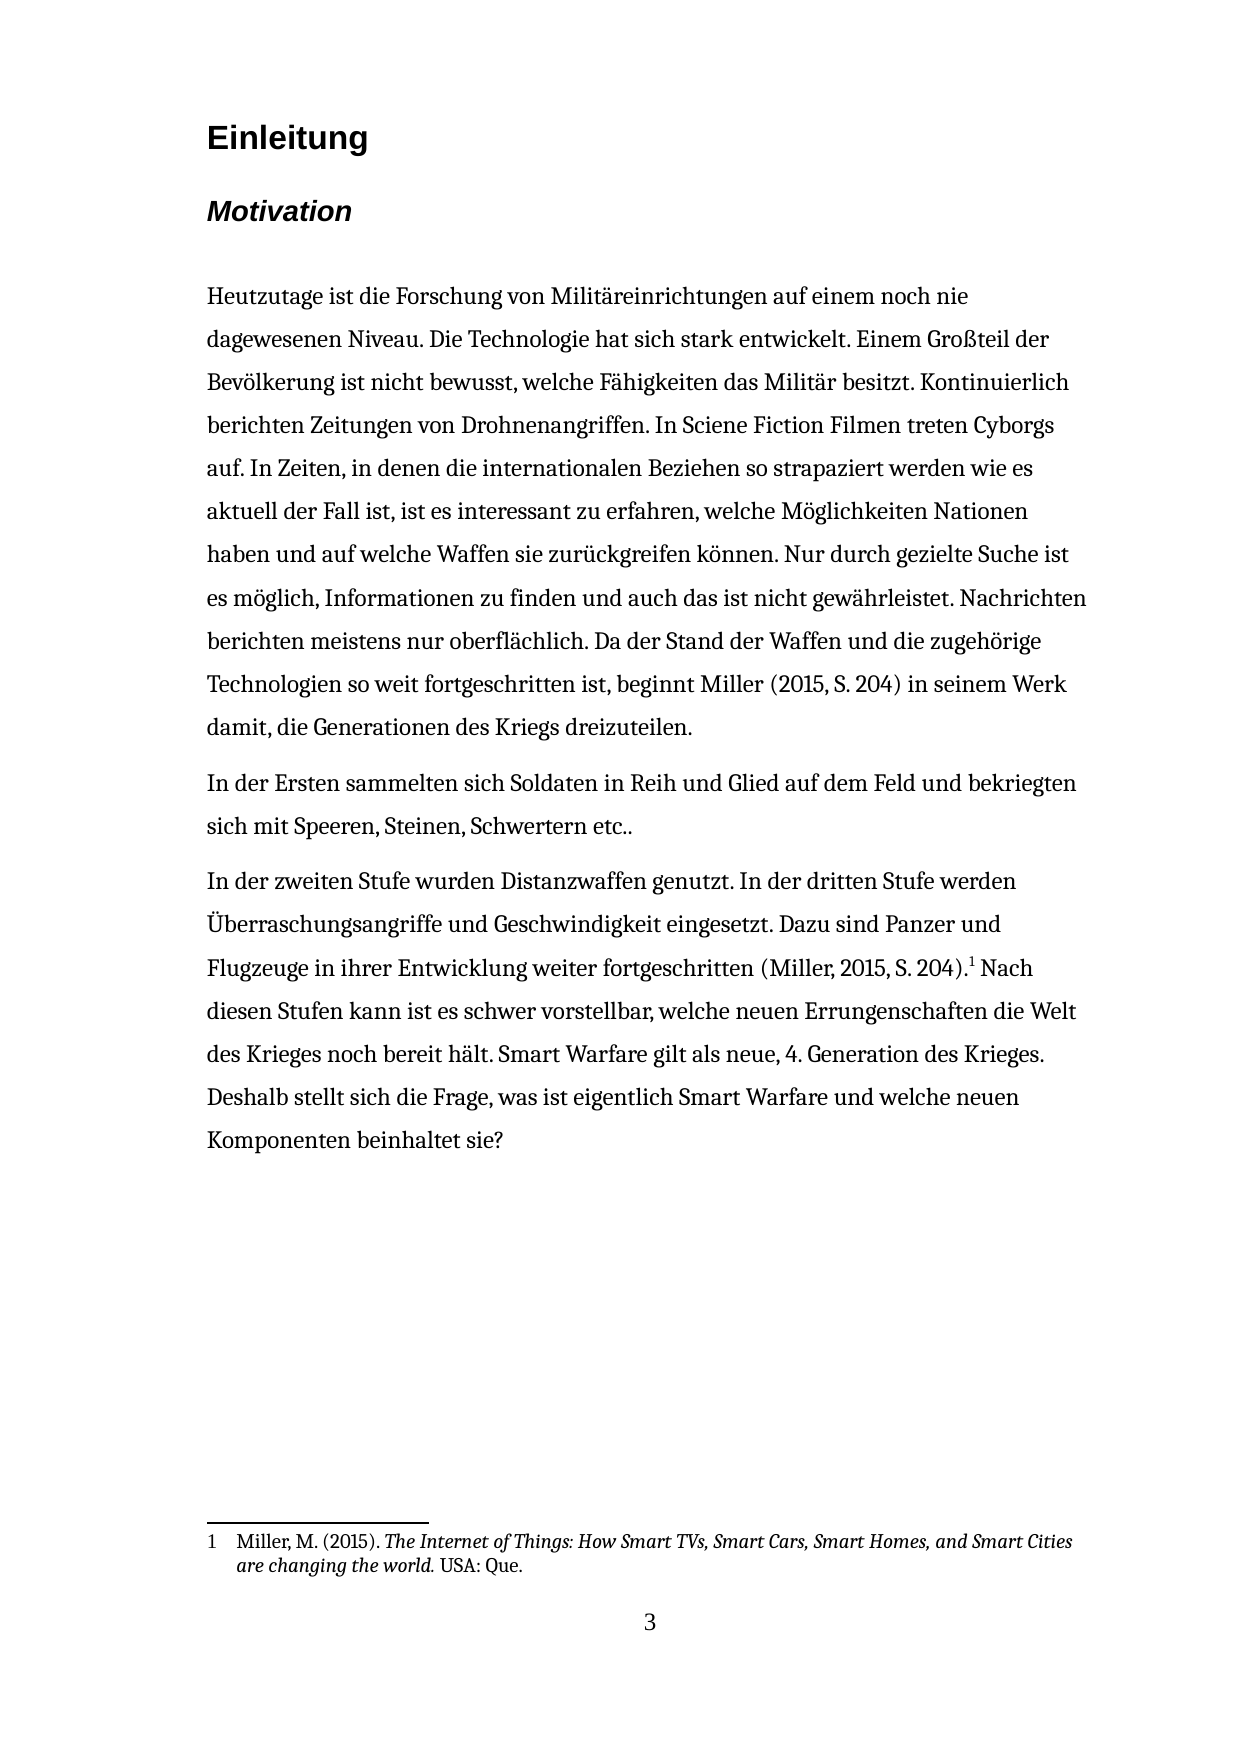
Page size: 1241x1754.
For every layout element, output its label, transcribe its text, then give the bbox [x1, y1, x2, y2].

text Heutzutage ist die Forschung von Militäreinrichtungen auf einem noch nie dagewesenen Niveau. Die Technologie hat sich stark entwickelt. Einem Großteil der Bevölkerung ist nicht bewusst, welche Fähigkeiten das Militär besitzt. Kontinuierlich berichten Zeitungen von Drohnenangriffen. In Sciene Fiction Filmen treten Cyborgs auf. In Zeiten, in denen die internationalen Beziehen so strapaziert werden wie es aktuell der Fall ist, ist es interessant zu erfahren, welche Möglichkeiten Nationen haben und auf welche Waffen sie zurückgreifen können. Nur durch gezielte Suche ist es möglich, Informationen zu finden und auch das ist nicht gewährleistet. Nachrichten berichten meistens nur oberflächlich. Da der Stand der Waffen und die zugehörige Technologien so weit fortgeschritten ist, beginnt Miller (2015, S. 204) in seinem Werk damit, die Generationen des Kriegs dreizuteilen. [207, 282, 1093, 742]
subtitle Einleitung [207, 118, 1093, 157]
text In der Ersten sammelten sich Soldaten in Reih und Glied auf dem Feld und bekriegten sich mit Speeren, Steinen, Schwertern etc.. [207, 768, 1093, 840]
text In der zweiten Stufe wurden Distanzwaffen genutzt. In der dritten Stufe werden Überraschungsangriffe und Geschwindigkeit eingesetzt. Dazu sind Panzer und Flugzeuge in ihrer Entwicklung weiter fortgeschritten (Miller, 2015, S. 204). Nach diesen Stufen kann ist es schwer vorstellbar, welche neuen Errungenschaften die Welt des Krieges noch bereit hält. Smart Warfare gilt als neue, 4. Generation des Krieges. Deshalb stellt sich die Frage, was ist eigentlich Smart Warfare und welche neuen Komponenten beinhaltet sie? [207, 867, 1093, 1155]
text Miller, M. (2015). The Internet of Things: How Smart TVs, Smart Cars, Smart Homes, and Smart Cities are changing the world. USA: Que. [207, 1529, 1093, 1578]
subtitle Motivation [207, 194, 1093, 228]
